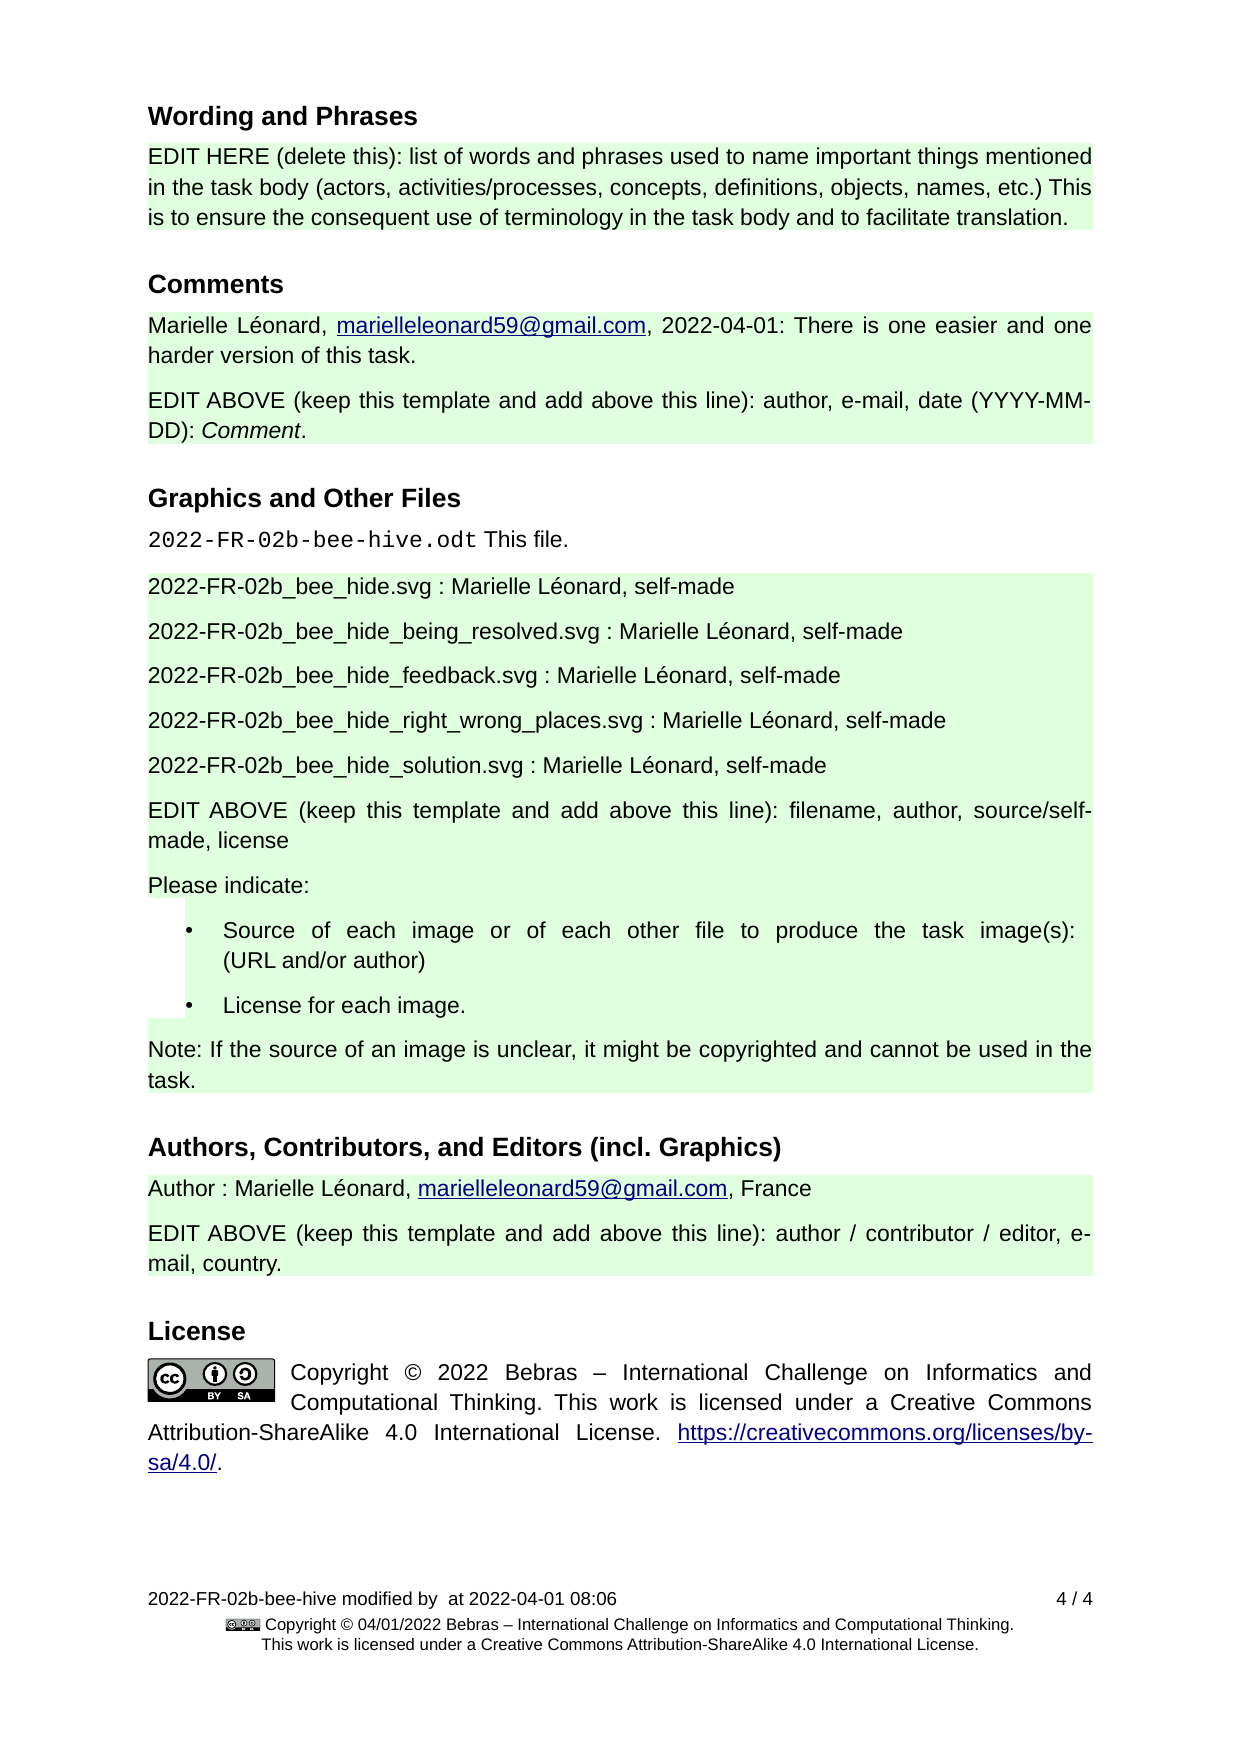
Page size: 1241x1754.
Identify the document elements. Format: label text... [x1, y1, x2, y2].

text Copyright © 2022 Bebras – International Challenge on Informatics and Computational Thinking. This work is licensed under a Creative Commons Attribution-ShareAlike 4.0 International License. https://creativecommons.org/licenses/by-sa/4.0/. [148, 1358, 1093, 1475]
text EDIT ABOVE (keep this template and add above this line): author, e-mail, date (YYYY-MM-DD): Comment. [148, 387, 1093, 444]
text EDIT HERE (delete this): list of words and phrases used to name important things mentioned in the task body (actors, activities/processes, concepts, definitions, objects, names, etc.) This is to ensure the consequent use of terminology in the task body and to facilitate translation. [148, 143, 1093, 230]
text Please indicate: [148, 872, 1093, 898]
text 2022-FR-02b_bee_hide_feedback.svg : Marielle Léonard, self-made [148, 662, 1093, 689]
text Note: If the source of an image is unclear, it might be copyrighted and cannot be used in the task. [148, 1036, 1093, 1093]
text 2022-FR-02b_bee_hide_solution.svg : Marielle Léonard, self-made [148, 752, 1093, 778]
text Marielle Léonard, marielleleonard59@gmail.com, 2022-04-01: There is one easier and one harder version of this task. [148, 312, 1093, 369]
list Source of each image or of each other file to produce the task image(s): (URL and/or author) [185, 917, 1093, 973]
text 2022-FR-02b_bee_hide_being_resolved.svg : Marielle Léonard, self-made [148, 618, 1093, 644]
subtitle Graphics and Other Files [148, 483, 1093, 513]
subtitle Comments [148, 269, 1093, 299]
text EDIT ABOVE (keep this template and add above this line): filename, author, source/self-made, license [148, 797, 1093, 853]
list License for each image. [185, 992, 1093, 1018]
subtitle License [148, 1316, 1093, 1346]
text 2022-FR-02b_bee_hide.svg : Marielle Léonard, self-made [148, 573, 1093, 599]
text EDIT ABOVE (keep this template and add above this line): author / contributor / editor, e-mail, country. [148, 1220, 1093, 1276]
text 2022-FR-02b_bee_hide_right_wrong_places.svg : Marielle Léonard, self-made [148, 707, 1093, 733]
text 2022-FR-02b-bee-hive.odt This file. [148, 526, 1093, 554]
text Author : Marielle Léonard, marielleleonard59@gmail.com, France [148, 1175, 1093, 1201]
subtitle Authors, Contributors, and Editors (incl. Graphics) [148, 1132, 1093, 1162]
subtitle Wording and Phrases [148, 100, 1093, 131]
